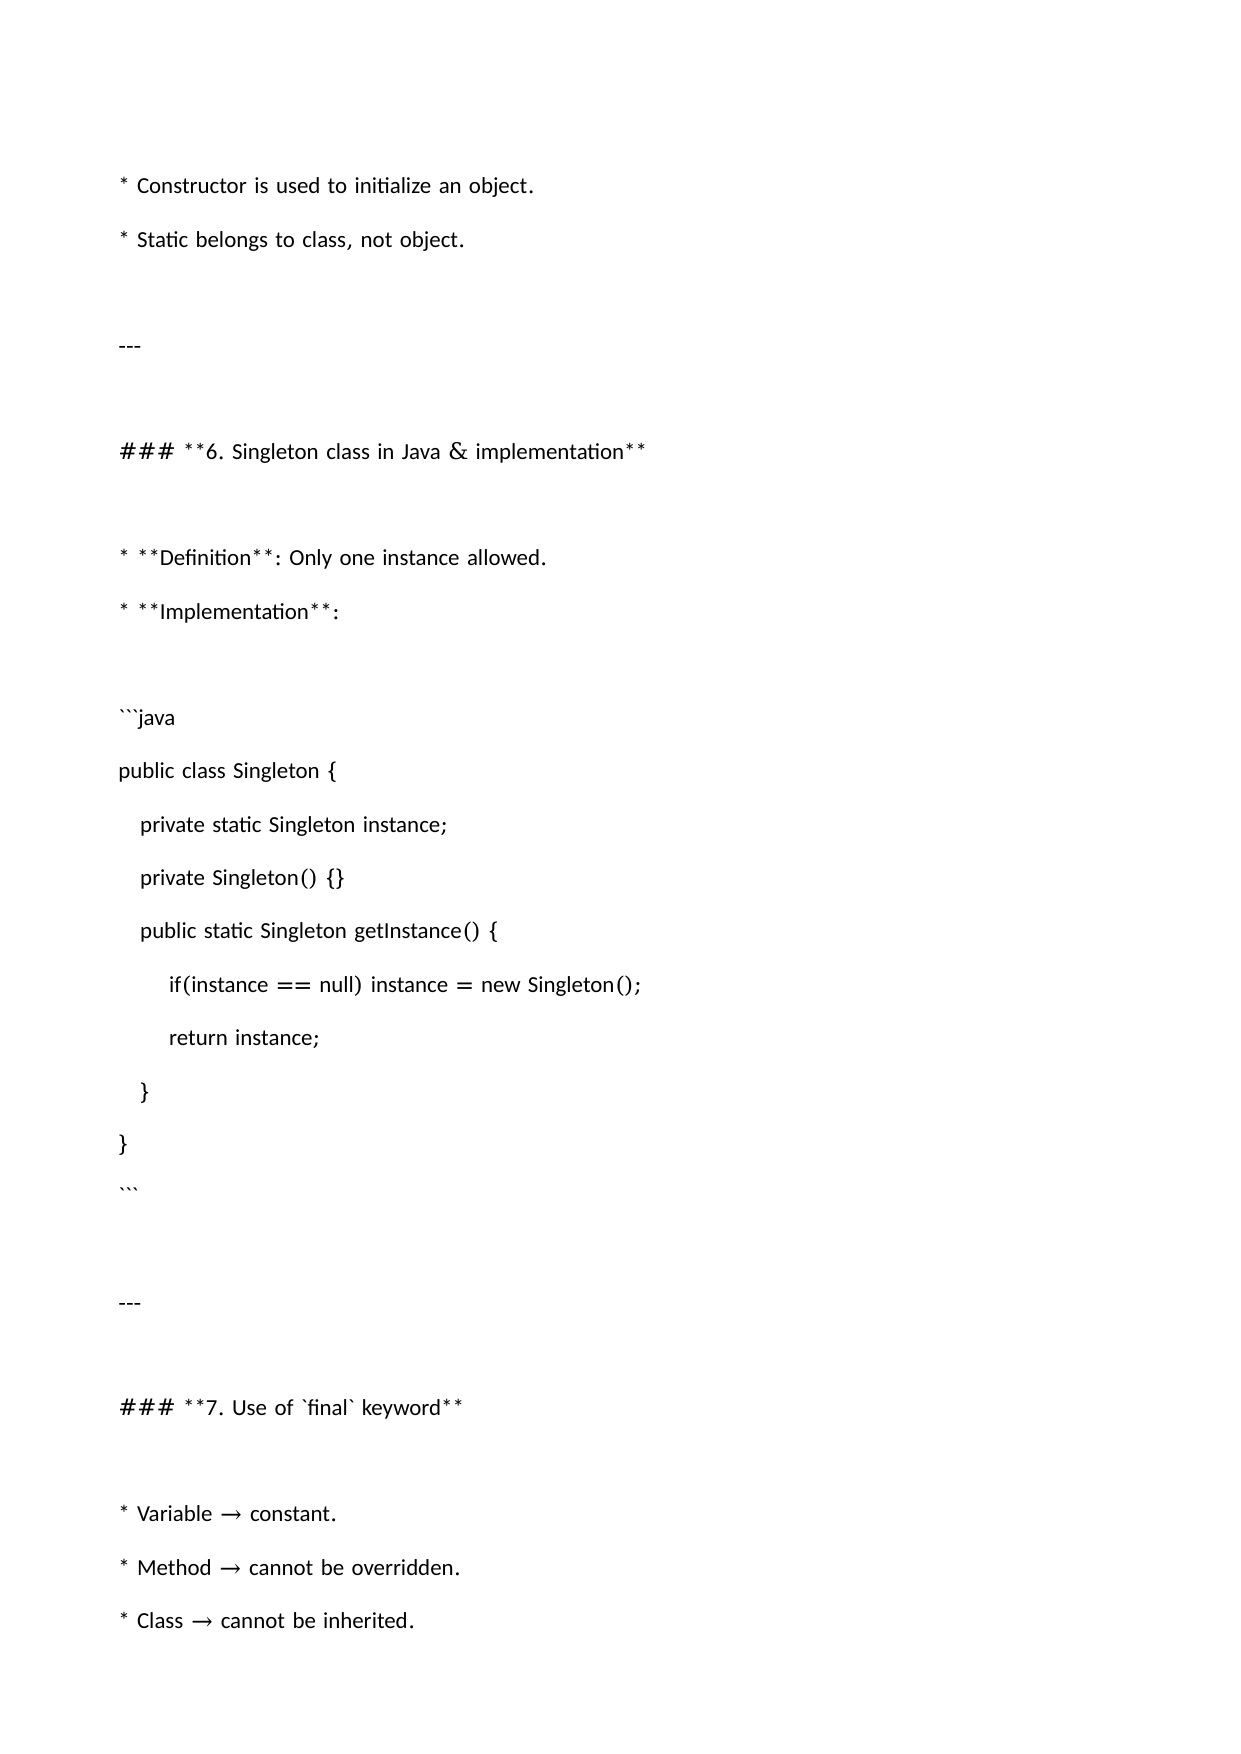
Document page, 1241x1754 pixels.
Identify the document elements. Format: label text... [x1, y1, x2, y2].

text ``` [118, 1181, 1122, 1209]
text * Method → cannot be overridden. [118, 1553, 1122, 1581]
text * Static belongs to class, not object. [118, 224, 1122, 253]
text --- [118, 1287, 1122, 1315]
text ### **6. Singleton class in Java & implementation** [118, 436, 1122, 465]
text public class Singleton { [118, 756, 1122, 784]
text * Constructor is used to initialize an object. [118, 171, 1122, 199]
text ```java [118, 703, 1122, 731]
text --- [118, 331, 1122, 358]
text } [118, 1076, 1122, 1104]
text * Variable → constant. [118, 1499, 1122, 1528]
text } [118, 1129, 1122, 1156]
text * **Implementation**: [118, 596, 1122, 625]
text if(instance == null) instance = new Singleton(); [118, 969, 1122, 998]
text public static Singleton getInstance() { [118, 916, 1122, 944]
text return instance; [118, 1023, 1122, 1051]
text private Singleton() {} [118, 863, 1122, 891]
text ### **7. Use of `final` keyword** [118, 1393, 1122, 1421]
text private static Singleton instance; [118, 809, 1122, 838]
text * Class → cannot be inherited. [118, 1606, 1122, 1634]
text * **Definition**: Only one instance allowed. [118, 543, 1122, 571]
